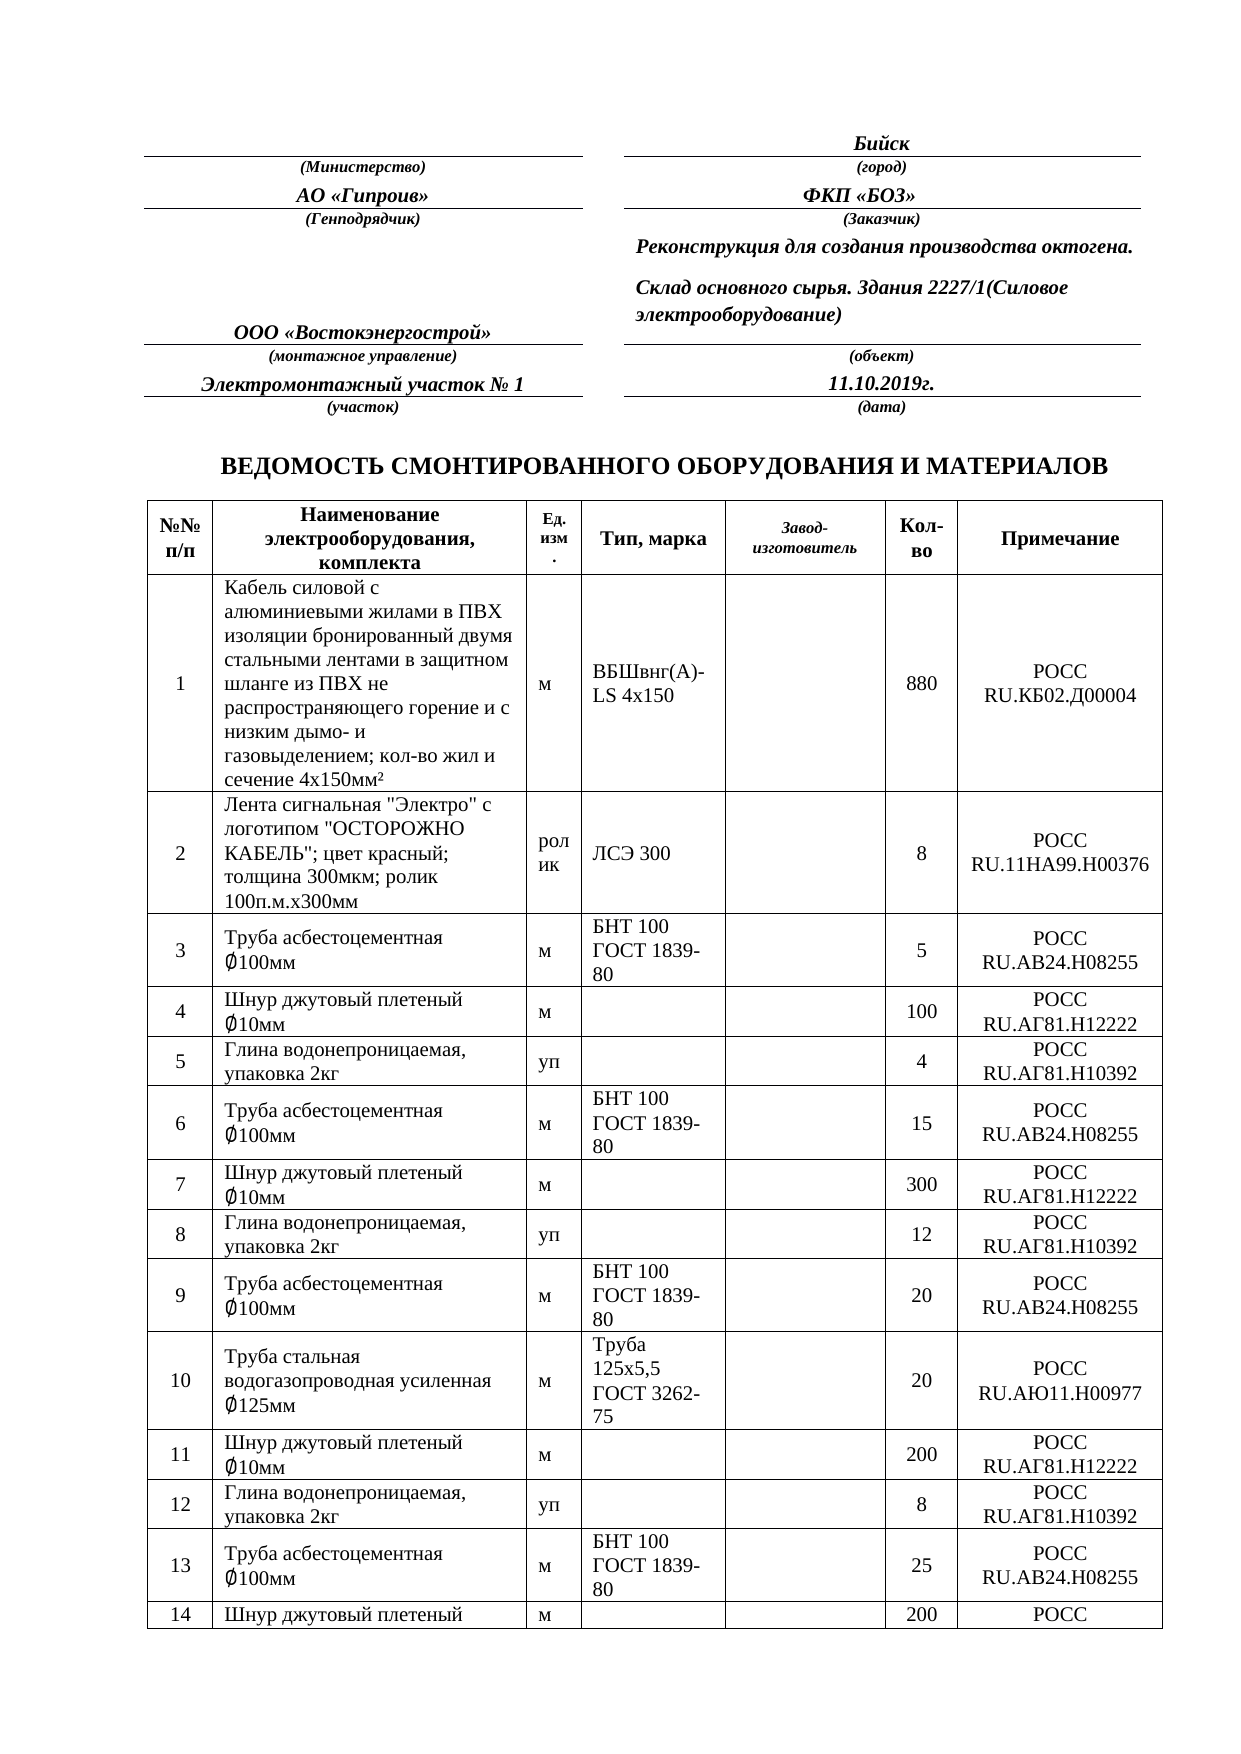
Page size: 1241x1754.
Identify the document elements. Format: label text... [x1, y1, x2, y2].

table_cell Шнур джутовый плетеный ∅10мм [213, 1160, 526, 1209]
table_cell РОСС RU.АГ81.Н12222 [958, 1430, 1162, 1479]
table_cell 10 [148, 1332, 212, 1428]
table_cell [583, 344, 624, 371]
table_cell [726, 575, 885, 791]
table_cell (монтажное управление) [144, 345, 583, 371]
table_cell РОСС RU.АГ81.Н10392 [958, 1210, 1162, 1258]
table_cell [583, 183, 624, 208]
table_cell Глина водонепроницаемая, упаковка 2кг [213, 1037, 526, 1085]
table_cell Лента сигнальная "Электро" с логотипом "ОСТОРОЖНО КАБЕЛЬ"; цвет красный; толщина 300мкм; ролик 100п.м.х300мм [213, 792, 526, 913]
table_cell Электромонтажный участок № 1 [144, 371, 583, 396]
table_cell [583, 234, 624, 344]
table_cell [726, 1332, 885, 1428]
table_cell 1 [148, 575, 212, 791]
table_cell [726, 1160, 885, 1209]
table_cell 6 [148, 1086, 212, 1158]
table_cell [726, 1602, 885, 1628]
table_cell [583, 156, 624, 182]
table_cell м [527, 1259, 581, 1331]
table_cell [582, 987, 725, 1036]
table_cell м [527, 1529, 581, 1601]
table_cell РОСС RU.11НА99.Н00376 [958, 792, 1162, 913]
table_cell [726, 1259, 885, 1331]
table_cell 8 [148, 1210, 212, 1258]
table_cell РОСС RU.АГ81.Н12222 [958, 987, 1162, 1036]
table_cell [726, 1210, 885, 1258]
table_cell [582, 1602, 725, 1628]
table_cell [583, 396, 624, 423]
table_cell Кабель силовой с алюминиевыми жилами в ПВХ изоляции бронированный двумя стальными лентами в защитном шланге из ПВХ не распространяющего горение и с низким дымо- и газовыделением; кол-во жил и сечение 4х150мм² [213, 575, 526, 791]
table_cell м [527, 1086, 581, 1158]
table_cell уп [527, 1210, 581, 1258]
table_cell м [527, 1160, 581, 1209]
table_cell 100 [886, 987, 957, 1036]
table_cell 12 [886, 1210, 957, 1258]
table_cell 880 [886, 575, 957, 791]
table_cell (Генподрядчик) [144, 209, 583, 234]
table_cell [582, 1210, 725, 1258]
table_cell [583, 208, 624, 234]
table_cell Реконструкция для создания производства октогена. Склад основного сырья. Здания 2227/1(Силовое электрооборудование) [624, 234, 1141, 344]
table_cell 20 [886, 1332, 957, 1428]
table_cell Глина водонепроницаемая, упаковка 2кг [213, 1480, 526, 1528]
table_cell БНТ 100 ГОСТ 1839-80 [582, 1529, 725, 1601]
table_cell Глина водонепроницаемая, упаковка 2кг [213, 1210, 526, 1258]
table_cell БНТ 100 ГОСТ 1839-80 [582, 1086, 725, 1158]
table_cell уп [527, 1037, 581, 1085]
table_cell (объект) [624, 345, 1141, 371]
table_cell (Министерство) [144, 157, 583, 182]
table_cell ФКП «БОЗ» [624, 183, 1141, 208]
table_cell Труба асбестоцементная ∅100мм [213, 1086, 526, 1158]
table_cell (Заказчик) [624, 209, 1141, 234]
table_cell 13 [148, 1529, 212, 1601]
table_cell Шнур джутовый плетеный ∅10мм [213, 987, 526, 1036]
table_cell 7 [148, 1160, 212, 1209]
table_cell [726, 1086, 885, 1158]
table_header Наименование электрооборудования, комплекта [213, 501, 526, 574]
table_cell 200 [886, 1430, 957, 1479]
table_cell 4 [886, 1037, 957, 1085]
table_header Ед. изм. [527, 501, 581, 574]
table_cell Труба стальная водогазопроводная усиленная ∅125мм [213, 1332, 526, 1428]
table_cell 15 [886, 1086, 957, 1158]
table_cell ООО «Востокэнергострой» [144, 234, 583, 344]
table_cell [726, 1480, 885, 1528]
table_cell Труба асбестоцементная ∅100мм [213, 1259, 526, 1331]
table_cell [726, 1529, 885, 1601]
table_header [144, 118, 583, 156]
table_cell РОСС [958, 1602, 1162, 1628]
table_cell 9 [148, 1259, 212, 1331]
table_cell ЛСЭ 300 [582, 792, 725, 913]
table_cell 3 [148, 914, 212, 986]
table_cell 25 [886, 1529, 957, 1601]
text ВЕДОМОСТЬ СМОНТИРОВАННОГО ОБОРУДОВАНИЯ И МАТЕРИАЛОВ [177, 451, 1152, 480]
table_cell РОСС RU.КБ02.Д00004 [958, 575, 1162, 791]
table_cell РОСС RU.АГ81.Н12222 [958, 1160, 1162, 1209]
table_cell [582, 1480, 725, 1528]
table_header [583, 118, 624, 156]
table_header Тип, марка [582, 501, 725, 574]
table_cell (участок) [144, 397, 583, 423]
table_cell м [527, 1430, 581, 1479]
table_cell 300 [886, 1160, 957, 1209]
table_cell АО «Гипроив» [144, 183, 583, 208]
table_cell РОСС RU.АВ24.Н08255 [958, 914, 1162, 986]
table_cell РОСС RU.АВ24.Н08255 [958, 1529, 1162, 1601]
table_cell [726, 1037, 885, 1085]
table_cell 12 [148, 1480, 212, 1528]
table_cell [582, 1160, 725, 1209]
table_cell м [527, 575, 581, 791]
table_cell РОСС RU.АВ24.Н08255 [958, 1259, 1162, 1331]
table_cell м [527, 1332, 581, 1428]
table_header Завод-изготовитель [726, 501, 885, 574]
table_cell [726, 792, 885, 913]
table_header №№ п/п [148, 501, 212, 574]
table_cell БНТ 100 ГОСТ 1839-80 [582, 1259, 725, 1331]
table_header Примечание [958, 501, 1162, 574]
table_cell 8 [886, 792, 957, 913]
table_cell [582, 1037, 725, 1085]
table_cell [582, 1430, 725, 1479]
table_cell 8 [886, 1480, 957, 1528]
table_cell РОСС RU.АВ24.Н08255 [958, 1086, 1162, 1158]
table_cell 14 [148, 1602, 212, 1628]
table_cell [583, 371, 624, 396]
table_cell ролик [527, 792, 581, 913]
table_cell БНТ 100 ГОСТ 1839-80 [582, 914, 725, 986]
table_cell (дата) [624, 397, 1141, 423]
table_cell Шнур джутовый плетеный ∅10мм [213, 1430, 526, 1479]
table_cell РОСС RU.АГ81.Н10392 [958, 1037, 1162, 1085]
table_cell м [527, 1602, 581, 1628]
table_cell уп [527, 1480, 581, 1528]
table_cell [726, 987, 885, 1036]
table_cell 200 [886, 1602, 957, 1628]
table_cell 11.10.2019г. [624, 371, 1141, 396]
table_header Бийск [624, 118, 1141, 156]
table_cell м [527, 987, 581, 1036]
table_cell Шнур джутовый плетеный [213, 1602, 526, 1628]
table_cell Труба 125х5,5 ГОСТ 3262-75 [582, 1332, 725, 1428]
table_cell РОСС RU.АГ81.Н10392 [958, 1480, 1162, 1528]
table_cell 4 [148, 987, 212, 1036]
table_cell Труба асбестоцементная ∅100мм [213, 1529, 526, 1601]
table_cell [726, 914, 885, 986]
table_cell 20 [886, 1259, 957, 1331]
table_cell 5 [886, 914, 957, 986]
table_cell (город) [624, 157, 1141, 182]
table_header Кол-во [886, 501, 957, 574]
table_cell 11 [148, 1430, 212, 1479]
table_cell 2 [148, 792, 212, 913]
table_cell [726, 1430, 885, 1479]
table_cell м [527, 914, 581, 986]
table_cell 5 [148, 1037, 212, 1085]
table_cell РОСС RU.АЮ11.Н00977 [958, 1332, 1162, 1428]
table_cell Труба асбестоцементная ∅100мм [213, 914, 526, 986]
table_cell ВБШвнг(А)-LS 4х150 [582, 575, 725, 791]
